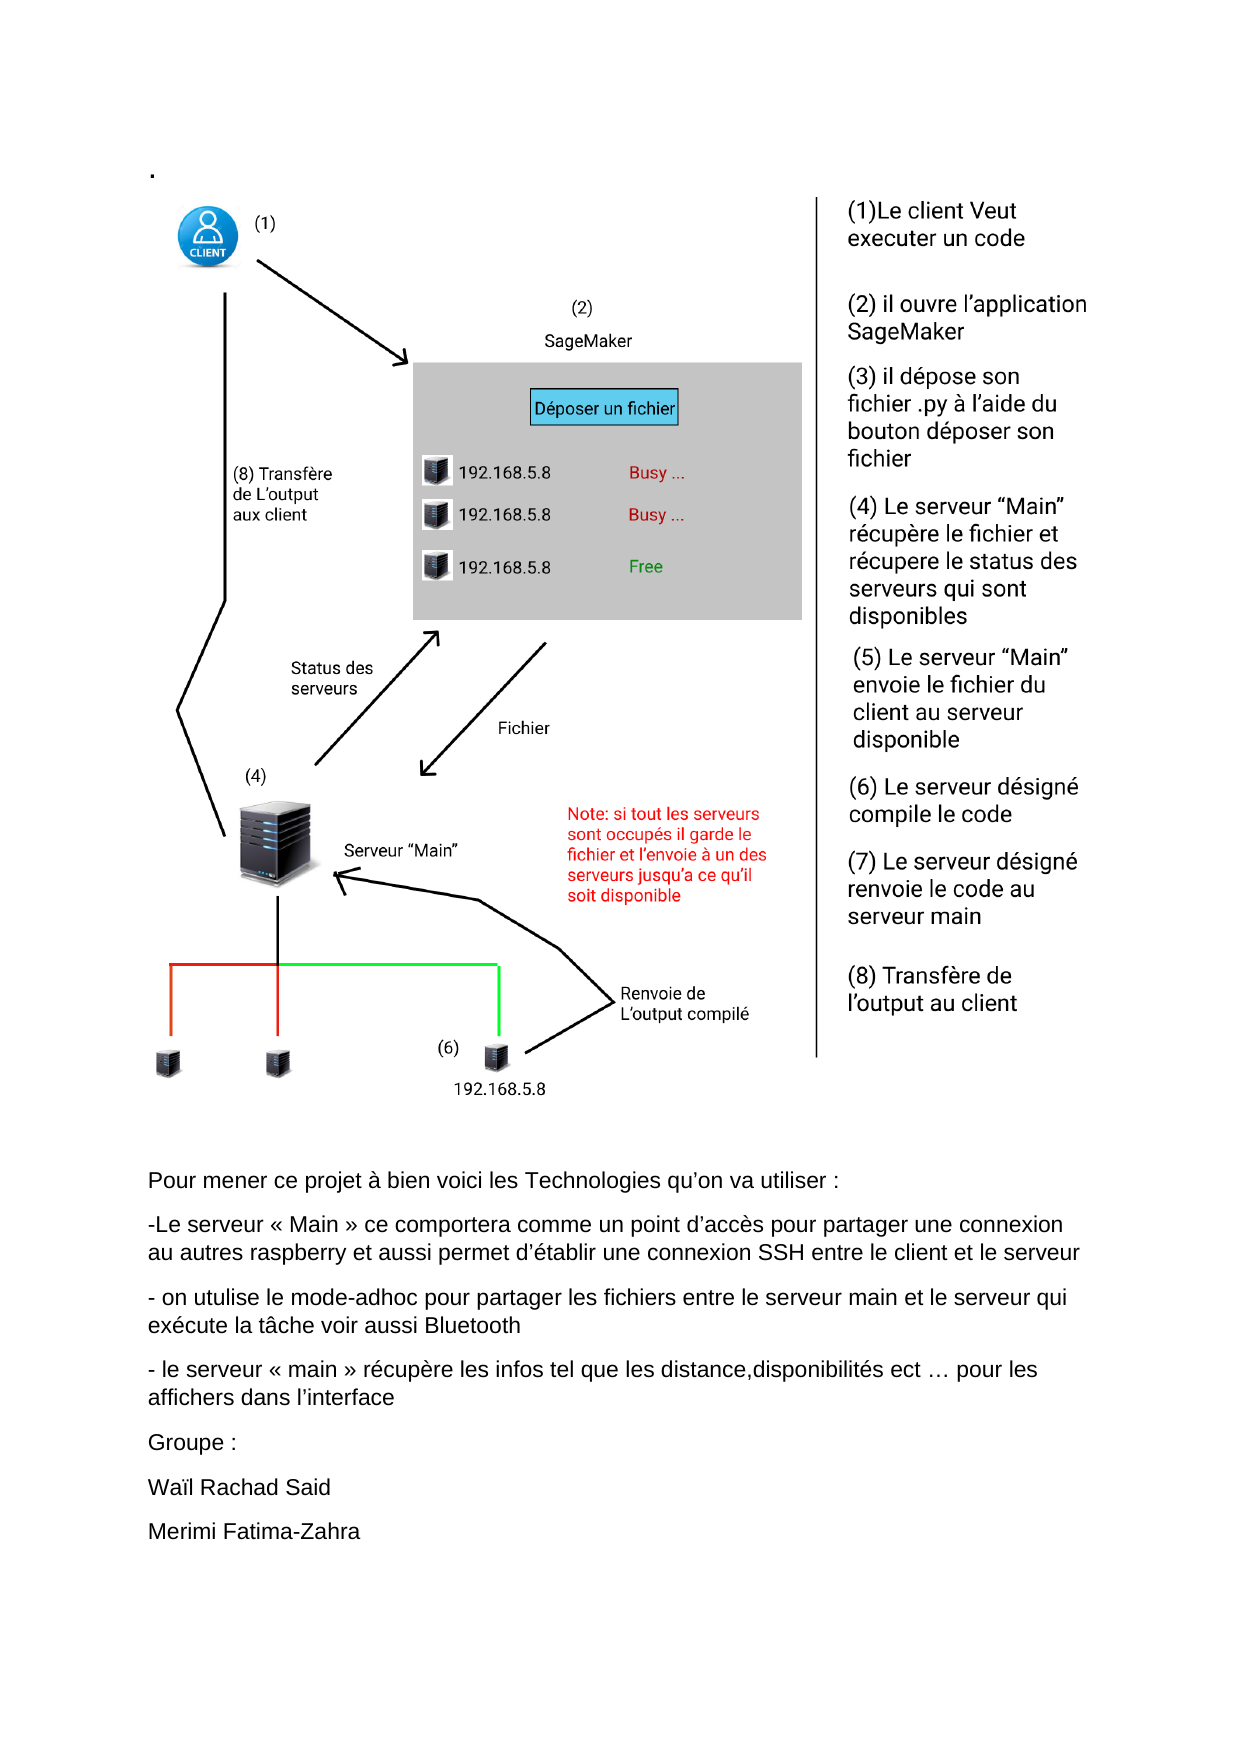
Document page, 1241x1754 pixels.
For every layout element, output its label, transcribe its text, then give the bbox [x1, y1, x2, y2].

text Waïl Rachad Said [148, 1473, 1093, 1500]
text - le serveur « main » récupère les infos tel que les distance,disponibilités ect … pour les affichers dans l’interface [148, 1356, 1093, 1411]
text Merimi Fatima-Zahra [148, 1518, 1093, 1544]
text Pour mener ce projet à bien voici les Technologies qu’on va utiliser : [148, 1167, 1093, 1193]
text -Le serveur « Main » ce comportera comme un point d’accès pour partager une connexion au autres raspberry et aussi permet d’établir une connexion SSH entre le client et le serveur [148, 1211, 1093, 1266]
text . [148, 148, 1093, 188]
text - on utulise le mode-adhoc pour partager les fichiers entre le serveur main et le serveur qui exécute la tâche voir aussi Bluetooth [148, 1284, 1093, 1338]
text Groupe : [148, 1429, 1093, 1455]
